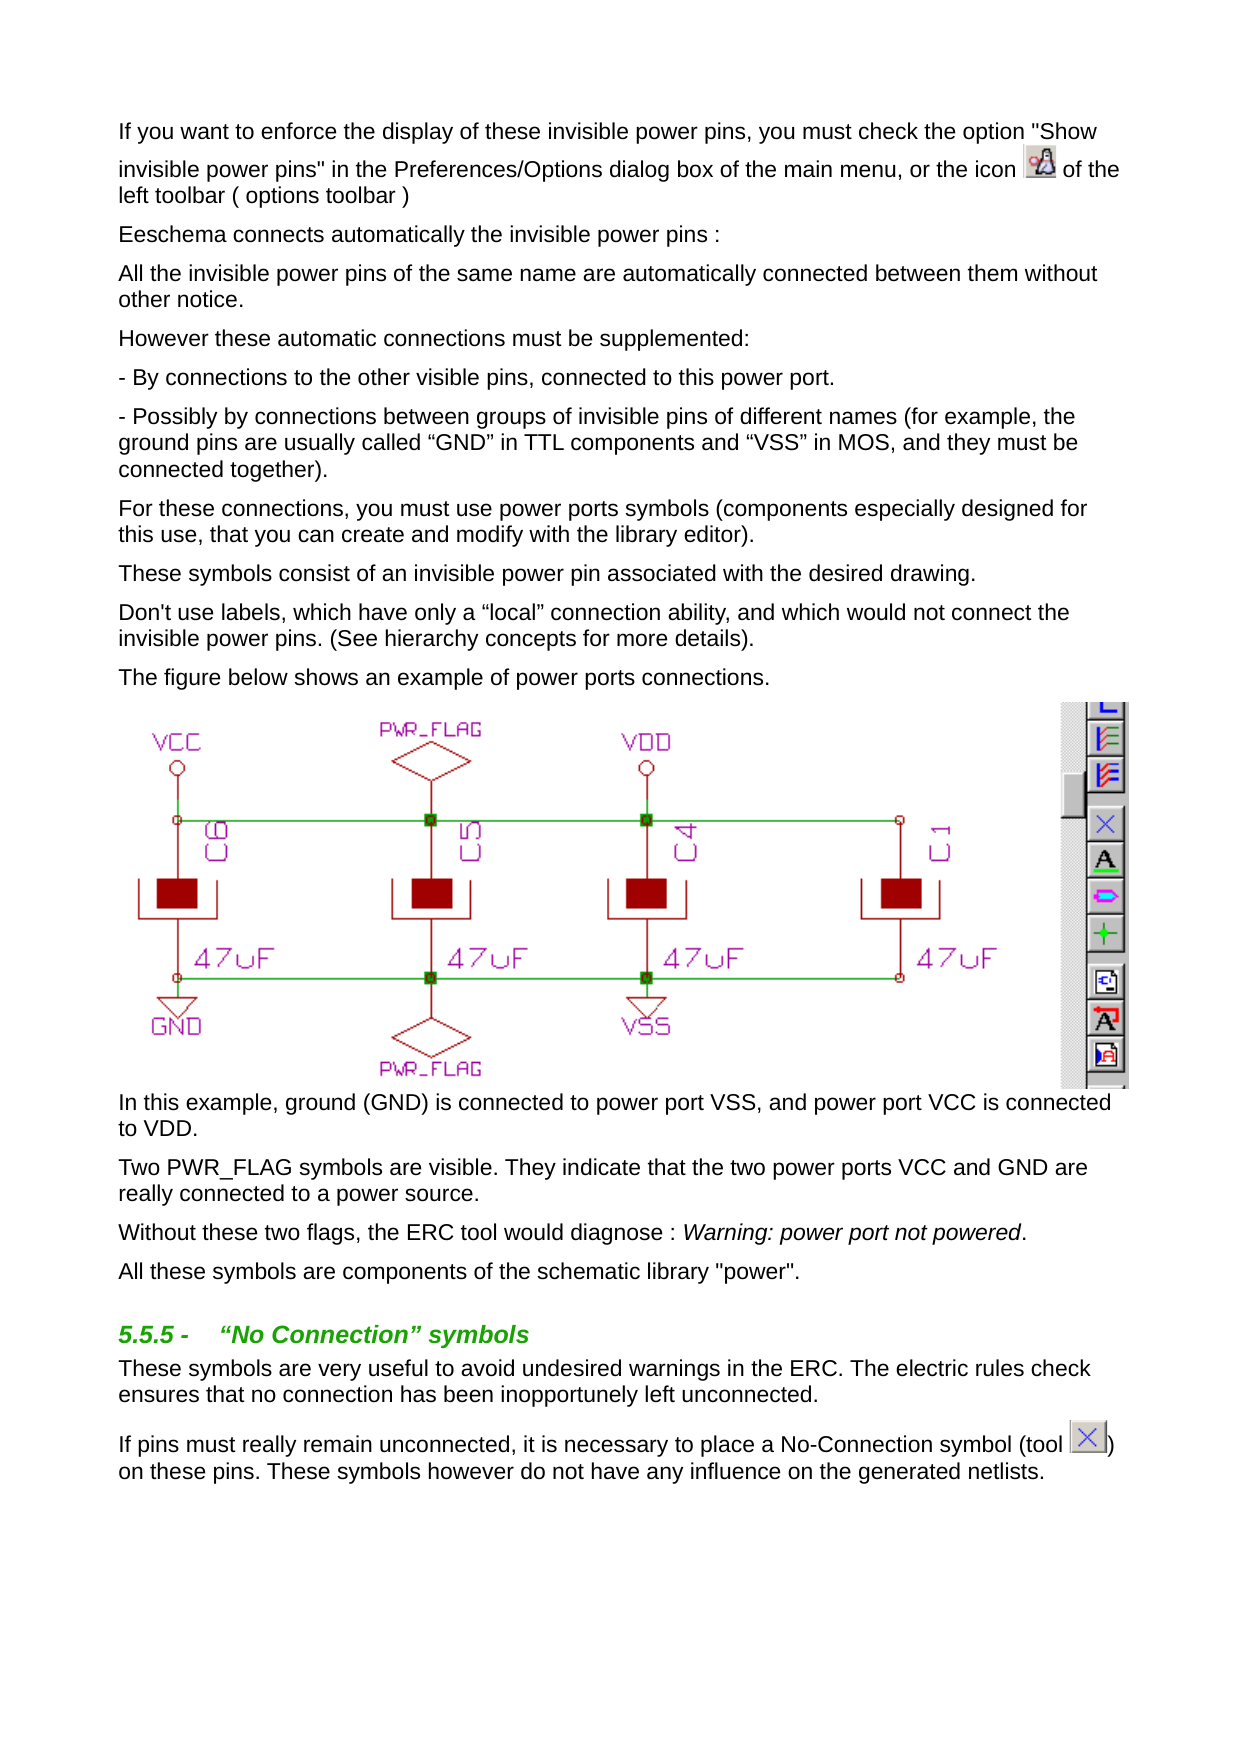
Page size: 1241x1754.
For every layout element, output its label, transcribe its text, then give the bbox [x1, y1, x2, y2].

text Don't use labels, which have only a “local” connection ability, and which would not connect the invisible power pins. (See hierarchy concepts for more details). [118, 598, 1122, 651]
picture [1023, 144, 1057, 178]
subtitle “No Connection” symbols [118, 1319, 1122, 1348]
text However these automatic connections must be supplemented: [118, 325, 1122, 352]
text - Possibly by connections between groups of invisible pins of different names (for example, the ground pins are usually called “GND” in TTL components and “VSS” in MOS, and they must be connected together). [118, 403, 1122, 482]
text - By connections to the other visible pins, connected to this power port. [118, 364, 1122, 390]
text Without these two flags, the ERC tool would diagnose : Warning: power port not powered. [118, 1219, 1122, 1245]
text All these symbols are components of the schematic library "power". [118, 1258, 1122, 1284]
text If pins must really remain unconnected, it is necessary to place a No-Connection symbol (tool ) on these pins. These symbols however do not have any influence on the generated netlists. [118, 1420, 1122, 1484]
picture [1069, 1420, 1108, 1453]
text For these connections, you must use power ports symbols (components especially designed for this use, that you can create and modify with the library editor). [118, 494, 1122, 547]
text All the invisible power pins of the same name are automatically connected between them without other notice. [118, 260, 1122, 313]
text In this example, ground (GND) is connected to power port VSS, and power port VCC is connected to VDD. [118, 1089, 1122, 1141]
text Eeschema connects automatically the invisible power pins : [118, 221, 1122, 247]
text If you want to enforce the display of these invisible power pins, you must check the option "Show invisible power pins" in the Preferences/Options dialog box of the main menu, or the icon of the left toolbar ( options toolbar ) [118, 118, 1122, 209]
text These symbols are very useful to avoid undesired warnings in the ERC. The electric rules check ensures that no connection has been inopportunely left unconnected. [118, 1355, 1122, 1407]
text These symbols consist of an invisible power pin associated with the desired drawing. [118, 560, 1122, 586]
text Two PWR_FLAG symbols are visible. They indicate that the two power ports VCC and GND are really connected to a power source. [118, 1154, 1122, 1206]
text The figure below shows an example of power ports connections. [118, 664, 1122, 690]
